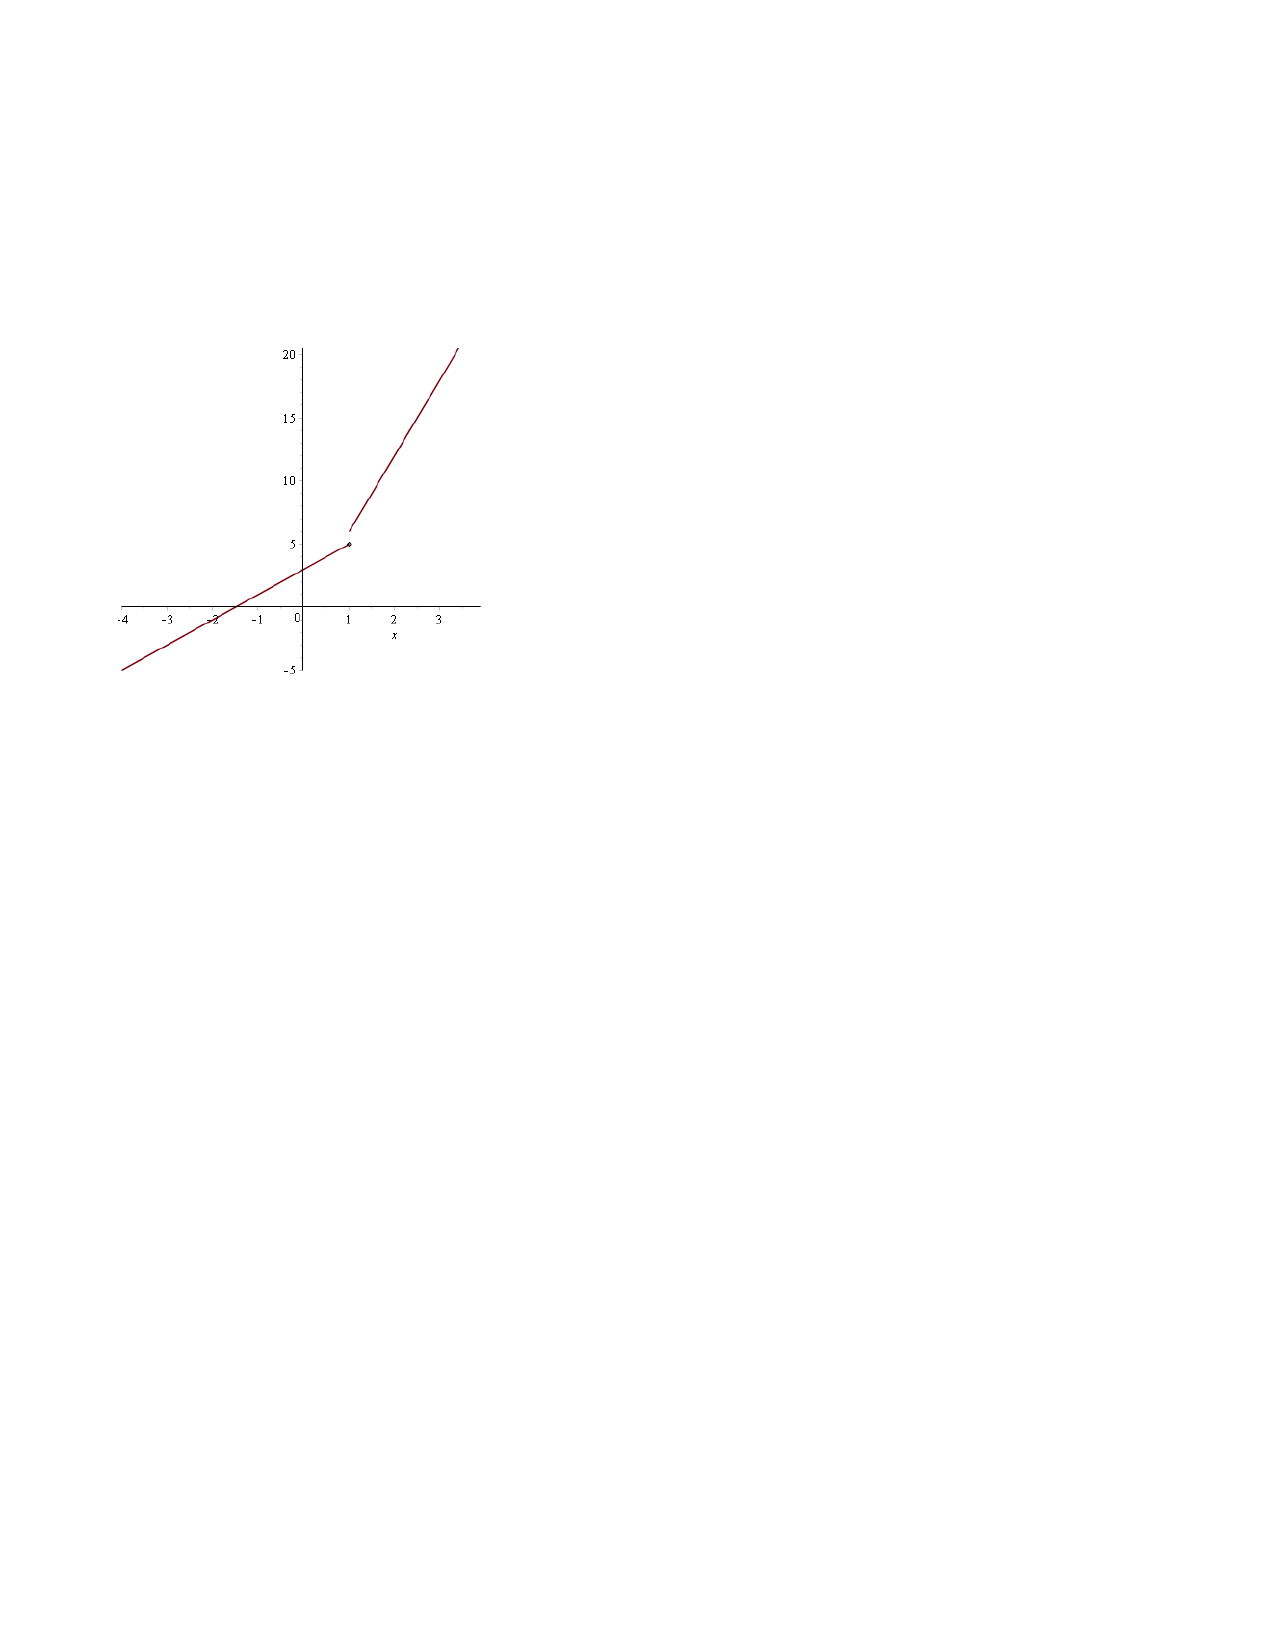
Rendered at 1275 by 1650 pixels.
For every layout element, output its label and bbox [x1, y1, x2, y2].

picture [118, 348, 481, 674]
